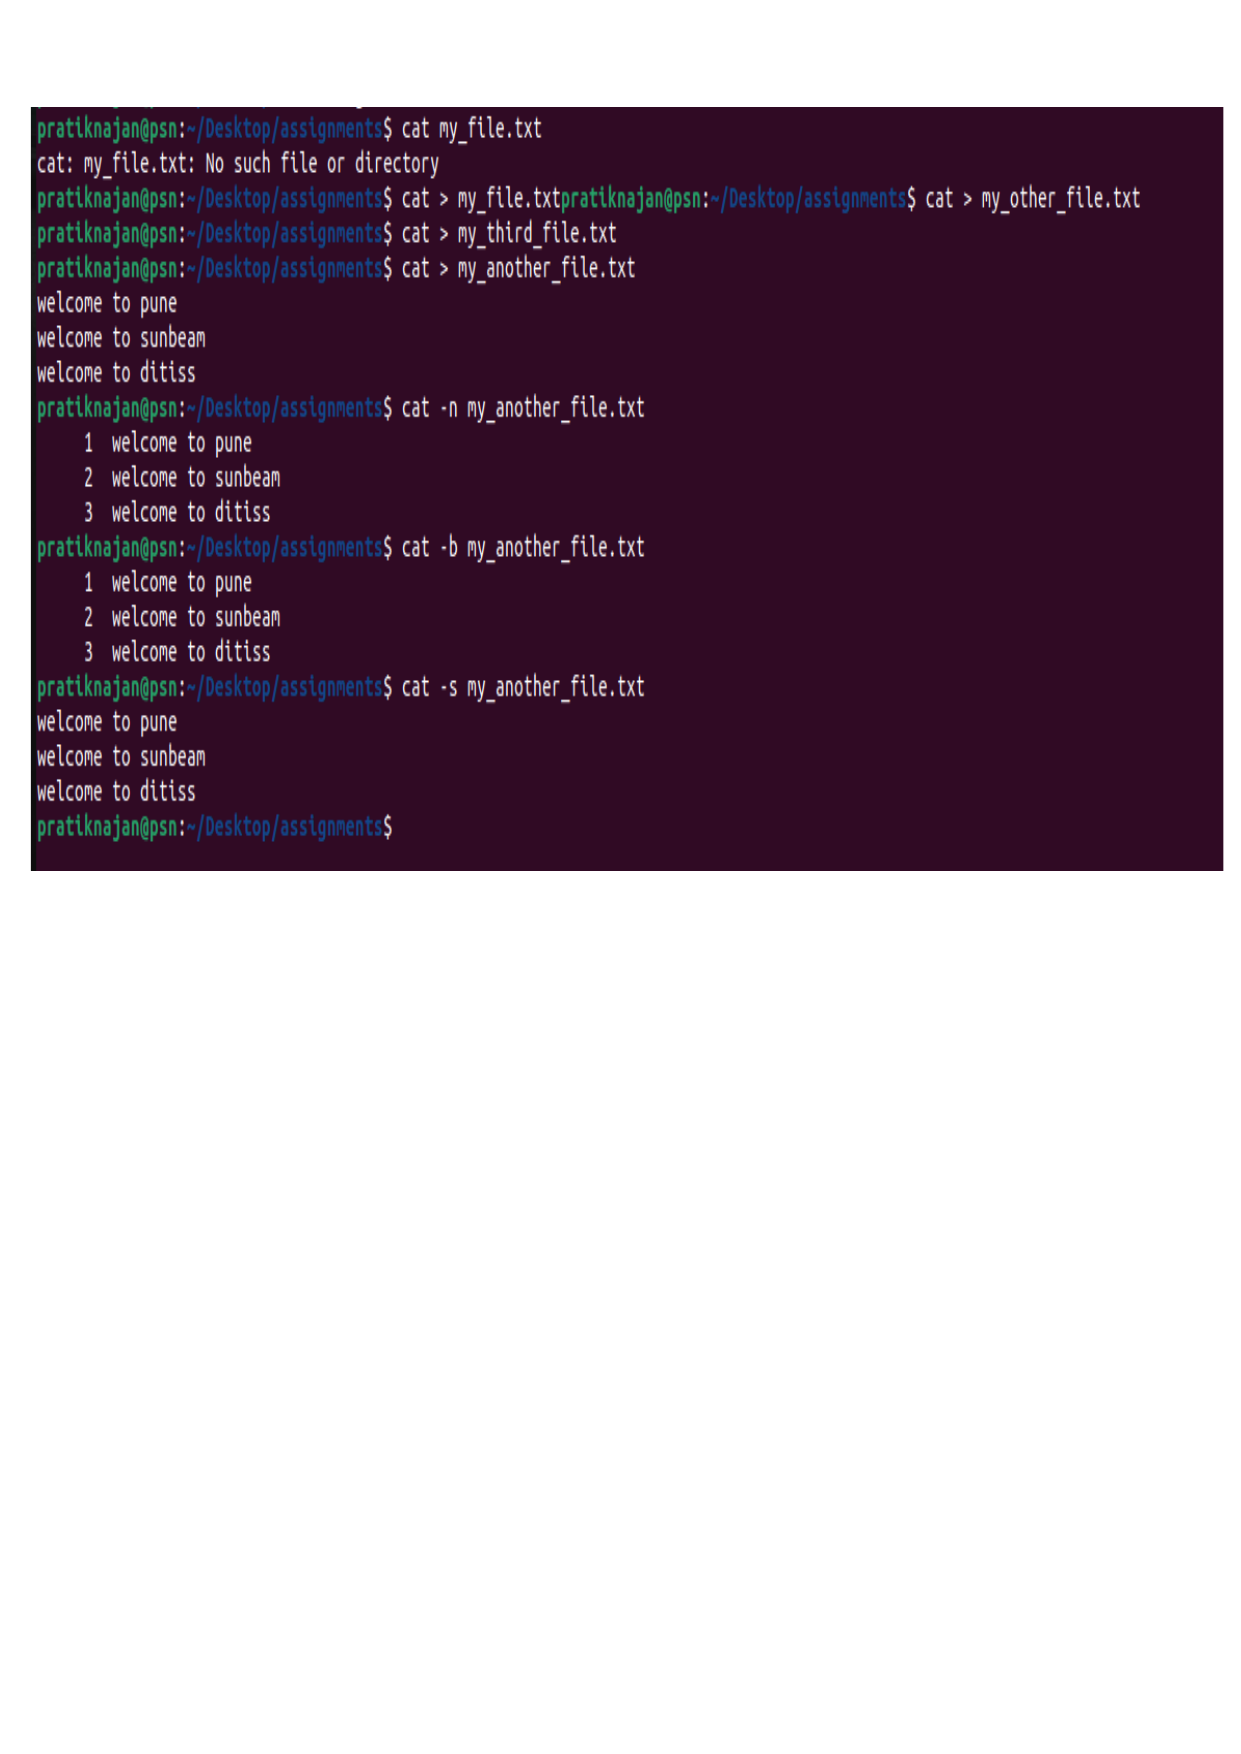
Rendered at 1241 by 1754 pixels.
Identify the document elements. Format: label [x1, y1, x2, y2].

picture [30, 107, 1224, 871]
